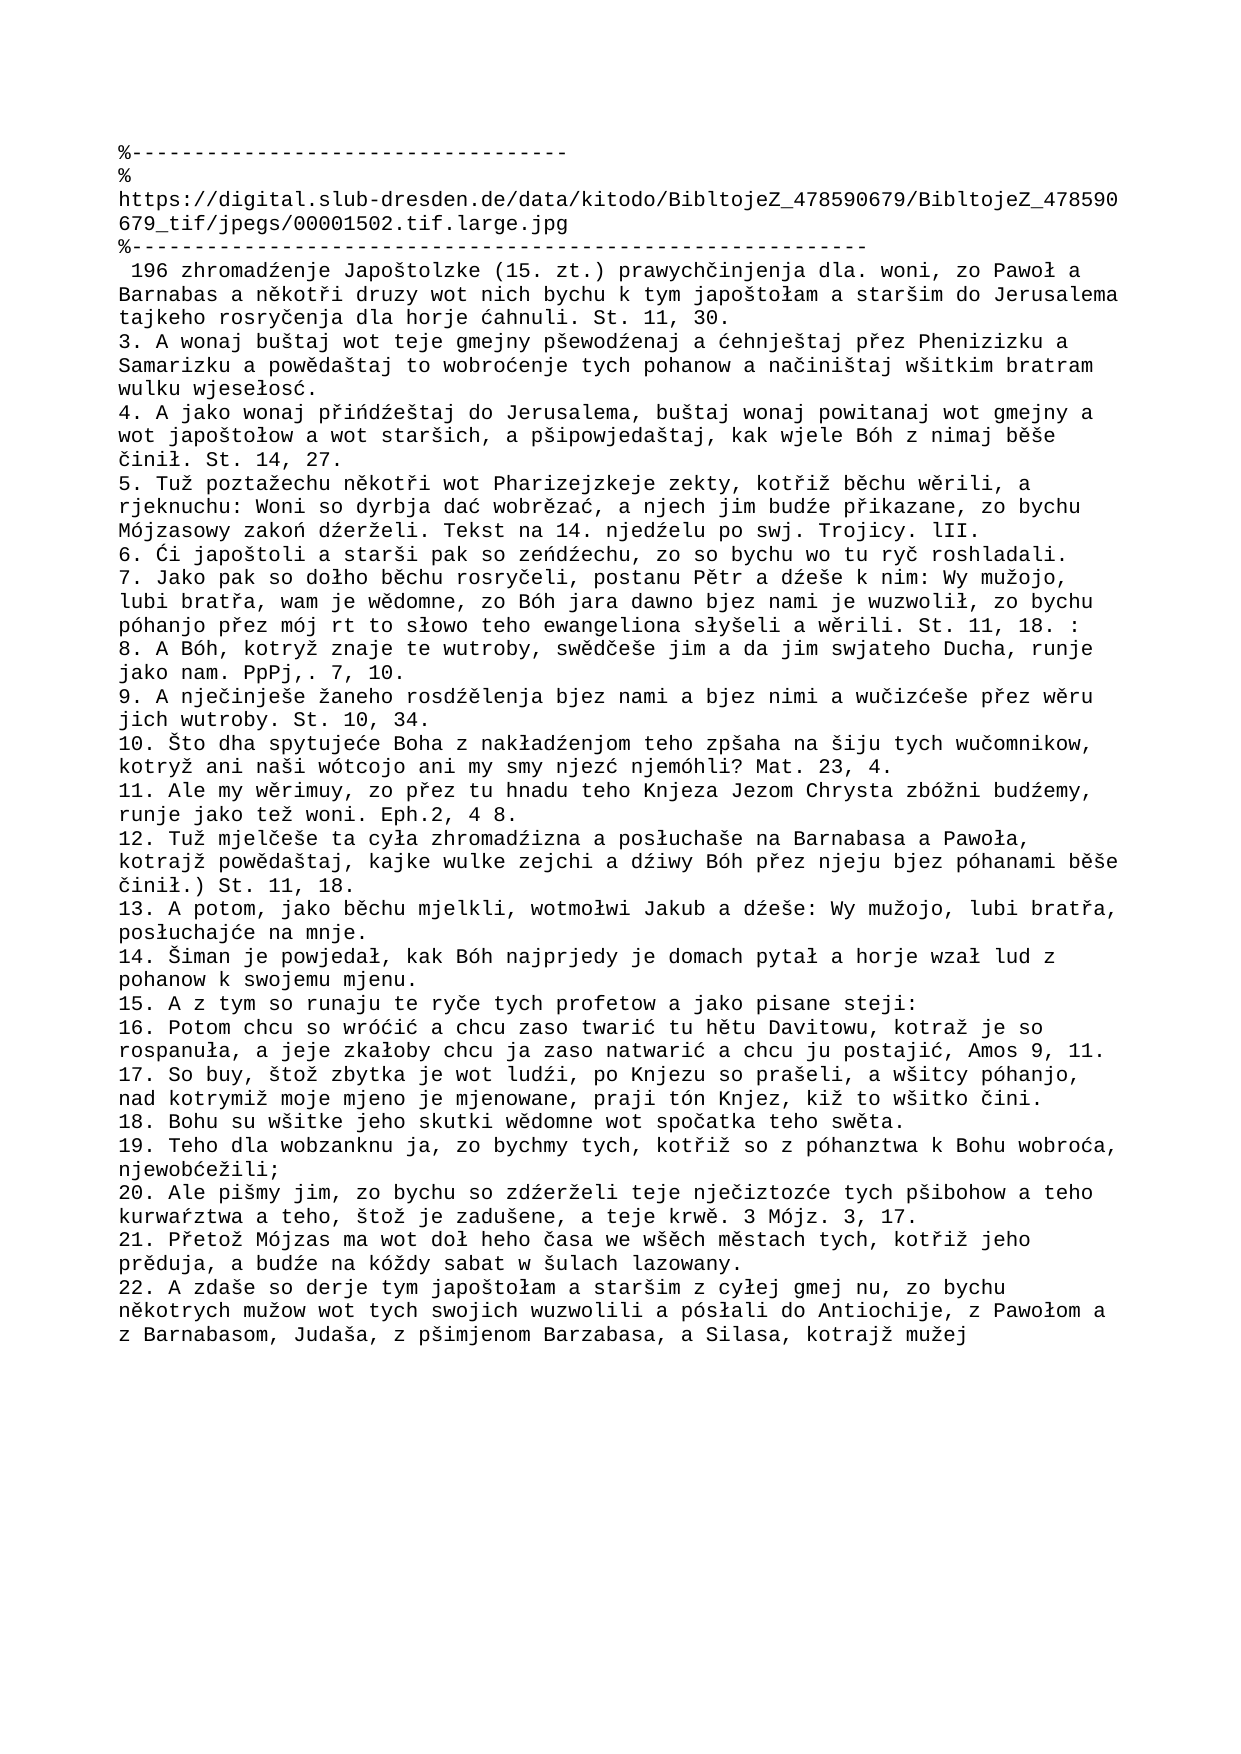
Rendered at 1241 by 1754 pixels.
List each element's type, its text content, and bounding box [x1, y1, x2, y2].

text 13. A potom, jako běchu mjelkli, wotmołwi Jakub a dźeše: Wy mužojo, lubi bratřa, posłuchajće na mnje. [118, 898, 1122, 946]
text 17. So buy, štož zbytka je wot ludźi, po Knjezu so prašeli, a wšitcy póhanjo, nad kotrymiž moje mjeno je mjenowane, praji tón Knjez, kiž to wšitko čini. [118, 1064, 1122, 1111]
text 15. A z tym so runaju te ryče tych profetow a jako pisane steji: [118, 993, 1122, 1017]
text 5. Tuž poztažechu někotři wot Pharizejzkeje zekty, kotřiž běchu wěrili, a rjeknuchu: Woni so dyrbja dać wobrězać, a njech jim budźe přikazane, zo bychu Mójzasowy zakoń dźerželi. Tekst na 14. njedźelu po swj. Trojicy. lII. [118, 473, 1122, 544]
text 14. Šiman je powjedał, kak Bóh najprjedy je domach pytał a horje wzał lud z pohanow k swojemu mjenu. [118, 946, 1122, 993]
text 18. Bohu su wšitke jeho skutki wědomne wot spočatka teho swěta. [118, 1111, 1122, 1135]
text 10. Što dha spytujeće Boha z nakładźenjom teho zpšaha na šiju tych wučomnikow, kotryž ani naši wótcojo ani my smy njezć njemóhli? Mat. 23, 4. [118, 733, 1122, 780]
text % https://digital.slub-dresden.de/data/kitodo/BibltojeZ_478590679/BibltojeZ_478590679_tif/jpegs/00001502.tif.large.jpg [118, 165, 1122, 236]
text 20. Ale pišmy jim, zo bychu so zdźerželi teje nječiztozće tych pšibohow a teho kurwaŕztwa a teho, štož je zadušene, a teje krwě. 3 Mójz. 3, 17. [118, 1182, 1122, 1229]
text %----------------------------------- [118, 142, 1122, 165]
text 19. Teho dla wobzanknu ja, zo bychmy tych, kotřiž so z póhanztwa k Bohu wobroća, njewobćežili; [118, 1135, 1122, 1182]
text 4. A jako wonaj přińdźeštaj do Jerusalema, buštaj wonaj powitanaj wot gmejny a wot japoštołow a wot staršich, a pšipowjedaštaj, kak wjele Bóh z nimaj běše činił. St. 14, 27. [118, 402, 1122, 473]
text 7. Jako pak so dołho běchu rosryčeli, postanu Pětr a dźeše k nim: Wy mužojo, lubi bratřa, wam je wědomne, zo Bóh jara dawno bjez nami je wuzwolił, zo bychu póhanjo přez mój rt to słowo teho ewangeliona słyšeli a wěrili. St. 11, 18. : [118, 567, 1122, 638]
text 8. A Bóh, kotryž znaje te wutroby, swědčeše jim a da jim swjateho Ducha, runje jako nam. PpPj,. 7, 10. [118, 638, 1122, 686]
text 196 zhromadźenje Japoštolzke (15. zt.) prawychčinjenja dla. woni, zo Pawoł a Barnabas a někotři druzy wot nich bychu k tym japoštołam a staršim do Jerusalema tajkeho rosryčenja dla horje ćahnuli. St. 11, 30. [118, 260, 1122, 331]
text 12. Tuž mjelčeše ta cyła zhromadźizna a posłuchaše na Barnabasa a Pawoła, kotrajž powědaštaj, kajke wulke zejchi a dźiwy Bóh přez njeju bjez póhanami běše činił.) St. 11, 18. [118, 827, 1122, 898]
text 16. Potom chcu so wróćić a chcu zaso twarić tu hětu Davitowu, kotraž je so rospanuła, a jeje zkałoby chcu ja zaso natwarić a chcu ju postajić, Amos 9, 11. [118, 1017, 1122, 1064]
text 22. A zdaše so derje tym japoštołam a staršim z cyłej gmej nu, zo bychu někotrych mužow wot tych swojich wuzwolili a pósłali do Antiochije, z Pawołom a z Barnabasom, Judaša, z pšimjenom Barzabasa, a Silasa, kotrajž mužej [118, 1277, 1122, 1348]
text 21. Přetož Mójzas ma wot doł heho časa we wšěch městach tych, kotřiž jeho prěduja, a budźe na kóždy sabat w šulach lazowany. [118, 1229, 1122, 1277]
text 11. Ale my wěrimuy, zo přez tu hnadu teho Knjeza Jezom Chrysta zbóžni budźemy, runje jako tež woni. Eph.2, 4 8. [118, 780, 1122, 827]
text %----------------------------------------------------------- [118, 236, 1122, 260]
text 9. A nječinješe žaneho rosdźělenja bjez nami a bjez nimi a wučizćeše přez wěru jich wutroby. St. 10, 34. [118, 686, 1122, 733]
text 3. A wonaj buštaj wot teje gmejny pšewodźenaj a ćehnještaj přez Phenizizku a Samarizku a powědaštaj to wobroćenje tych pohanow a načiništaj wšitkim bratram wulku wjesełosć. [118, 331, 1122, 402]
text 6. Ći japoštoli a starši pak so zeńdźechu, zo so bychu wo tu ryč roshladali. [118, 544, 1122, 567]
